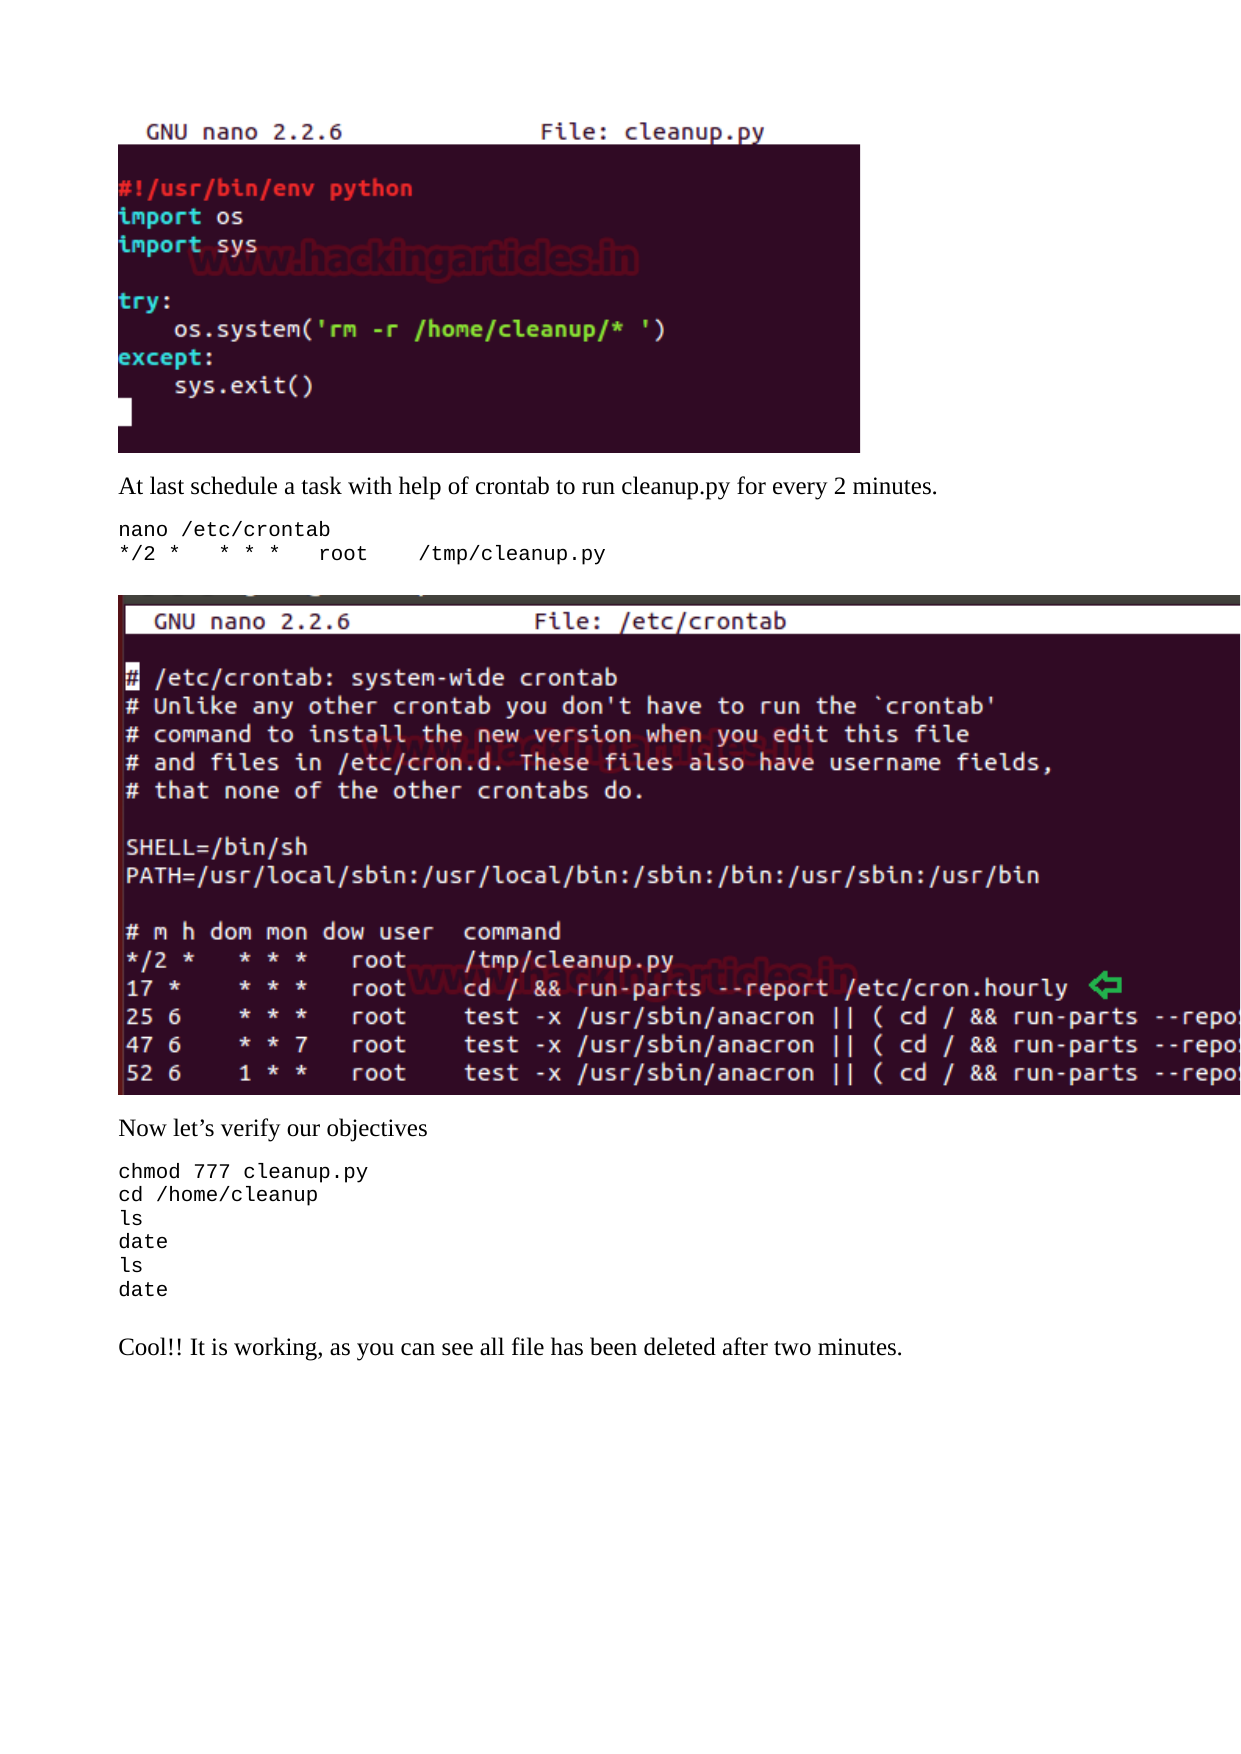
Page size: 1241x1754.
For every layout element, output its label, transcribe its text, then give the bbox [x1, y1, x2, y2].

picture [118, 118, 861, 453]
text date [118, 1232, 1122, 1255]
text date [118, 1279, 1122, 1302]
text cd /home/cleanup [118, 1184, 1122, 1208]
text ls [118, 1208, 1122, 1232]
text Now let’s verify our objectives [118, 1113, 1122, 1142]
text Cool!! It is working, as you can see all file has been deleted after two minutes. [118, 1332, 1122, 1361]
picture [118, 595, 1241, 1095]
text At last schedule a task with help of crontab to run cleanup.py for every 2 minutes. [118, 471, 1122, 500]
text */2 * * * * root /tmp/cleanup.py [118, 543, 1122, 566]
text ls [118, 1255, 1122, 1279]
text chmod 777 cleanup.py [118, 1161, 1122, 1184]
text nano /etc/crontab [118, 519, 1122, 543]
